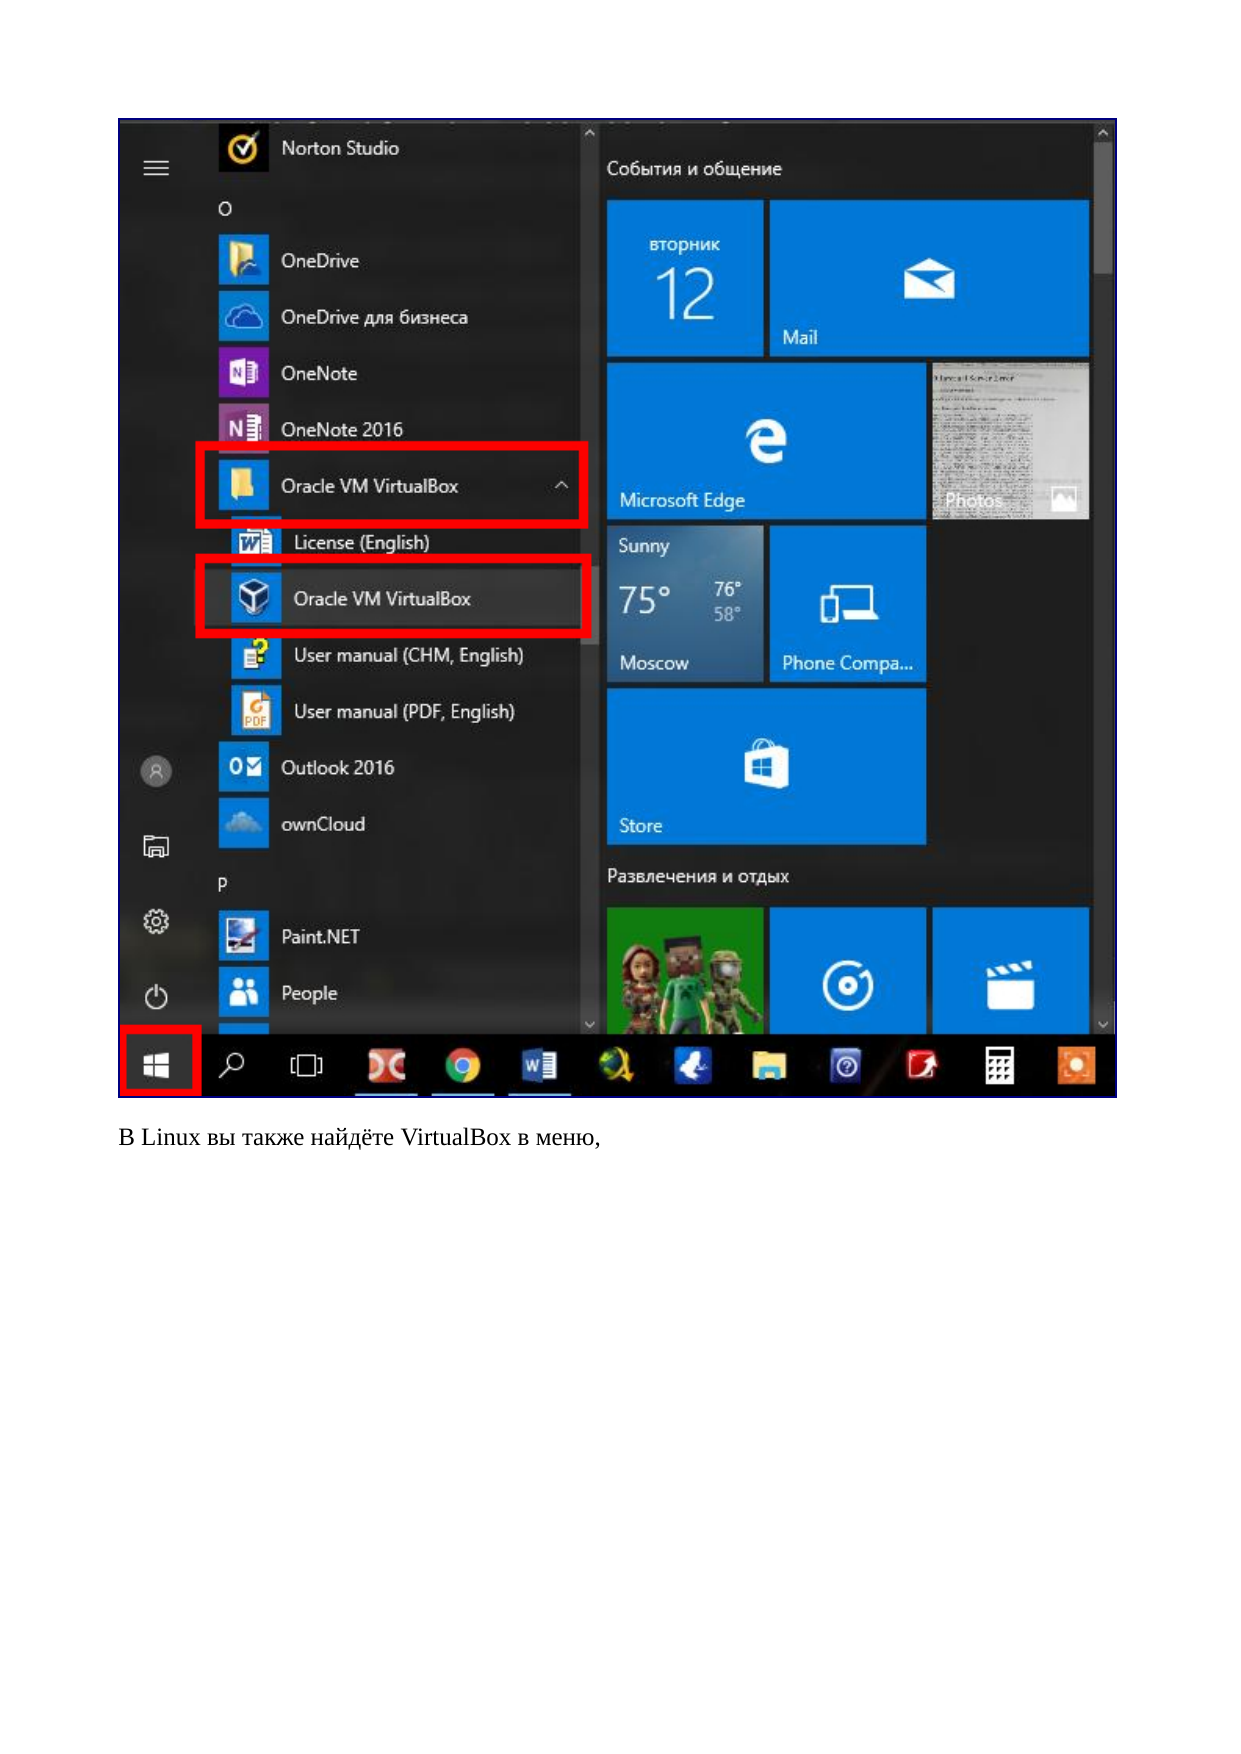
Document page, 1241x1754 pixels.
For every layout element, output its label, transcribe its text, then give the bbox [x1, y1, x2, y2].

text В Linux вы также найдёте VirtualBox в меню, [118, 1122, 1122, 1151]
picture [120, 120, 1115, 1096]
